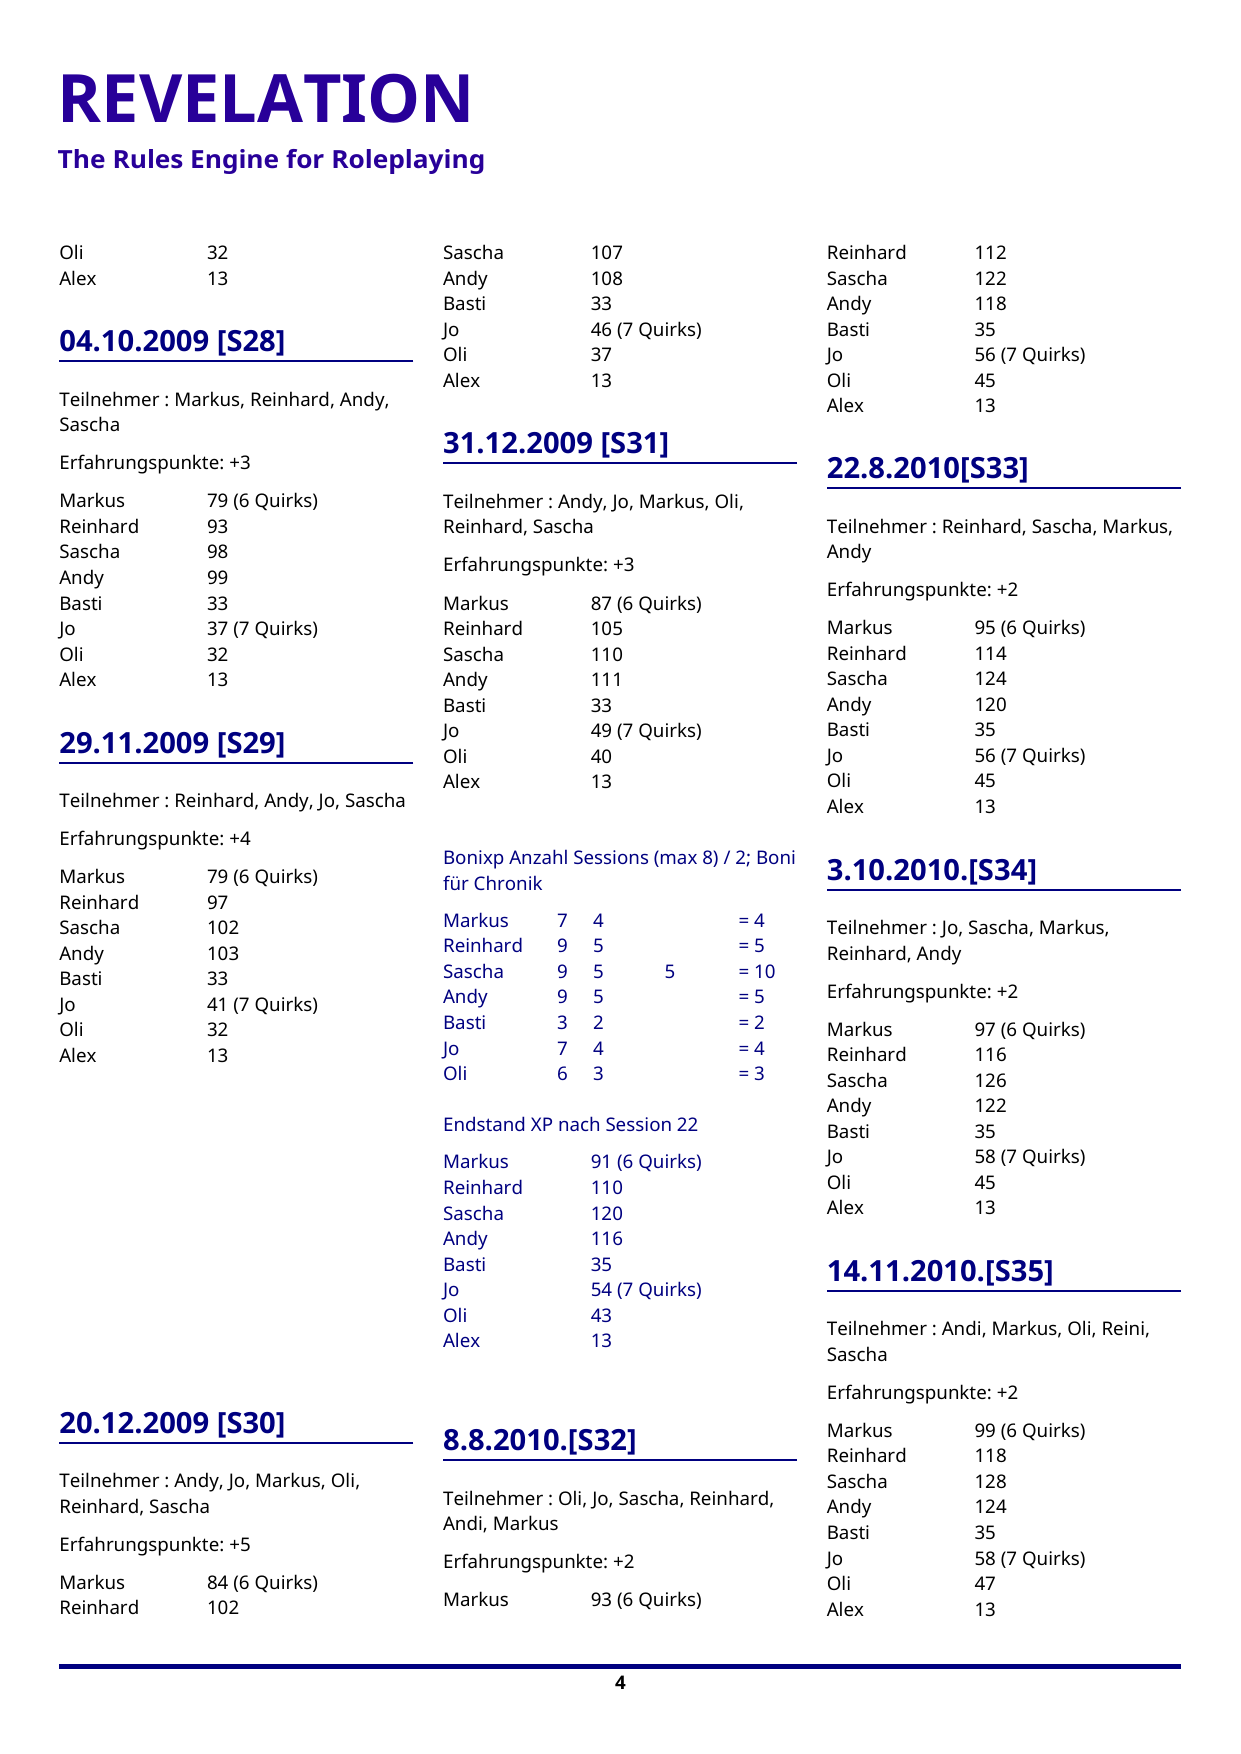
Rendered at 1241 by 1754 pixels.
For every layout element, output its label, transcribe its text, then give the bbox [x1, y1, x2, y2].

text Andy 120 [827, 691, 1181, 717]
text Oli 45 [827, 1169, 1181, 1194]
text Oli 32 [59, 641, 413, 666]
text Alex 13 [59, 666, 413, 692]
text Teilnehmer : Andy, Jo, Markus, Oli, Reinhard, Sascha [443, 488, 797, 539]
text Sascha 122 [827, 265, 1181, 291]
text Oli 45 [827, 768, 1181, 793]
text Reinhard 118 [827, 1443, 1181, 1468]
text Teilnehmer : Oli, Jo, Sascha, Reinhard, Andi, Markus [443, 1485, 797, 1536]
text Markus 7 4 = 4 [443, 907, 797, 933]
text Markus 79 (6 Quirks) [59, 863, 413, 889]
text Alex 13 [59, 265, 413, 291]
text Reinhard 9 5 = 5 [443, 933, 797, 958]
text Alex 13 [827, 1194, 1181, 1220]
text Andy 99 [59, 564, 413, 590]
text Markus 97 (6 Quirks) [827, 1016, 1181, 1041]
text Erfahrungspunkte: +4 [59, 826, 413, 851]
text Erfahrungspunkte: +5 [59, 1531, 413, 1557]
subtitle 29.11.2009 [S29] [59, 722, 413, 762]
text Endstand XP nach Session 22 [443, 1111, 797, 1137]
text Jo 56 (7 Quirks) [827, 742, 1181, 768]
text Reinhard 102 [59, 1594, 413, 1620]
text Teilnehmer : Reinhard, Andy, Jo, Sascha [59, 787, 413, 813]
text Reinhard 97 [59, 889, 413, 914]
text Andy 118 [827, 291, 1181, 316]
text Reinhard 116 [827, 1041, 1181, 1067]
text Jo 49 (7 Quirks) [443, 717, 797, 743]
text Andy 124 [827, 1494, 1181, 1519]
text Teilnehmer : Jo, Sascha, Markus, Reinhard, Andy [827, 914, 1181, 965]
text Alex 13 [443, 768, 797, 794]
text Markus 91 (6 Quirks) [443, 1149, 797, 1174]
subtitle 14.11.2010.[S35] [827, 1250, 1181, 1290]
text Reinhard 114 [827, 640, 1181, 666]
text Basti 35 [827, 717, 1181, 742]
text Sascha 98 [59, 539, 413, 564]
text Teilnehmer : Markus, Reinhard, Andy, Sascha [59, 386, 413, 437]
text Basti 33 [443, 692, 797, 717]
text Jo 58 (7 Quirks) [827, 1143, 1181, 1169]
text Markus 99 (6 Quirks) [827, 1417, 1181, 1443]
subtitle 3.10.2010.[S34] [827, 849, 1181, 889]
text Teilnehmer : Reinhard, Sascha, Markus, Andy [827, 513, 1181, 564]
text Alex 13 [827, 793, 1181, 819]
text Jo 58 (7 Quirks) [827, 1545, 1181, 1570]
text Andy 103 [59, 940, 413, 966]
text Andy 116 [443, 1225, 797, 1251]
text Andy 122 [827, 1092, 1181, 1118]
text Alex 13 [443, 367, 797, 393]
text Reinhard 93 [59, 513, 413, 539]
text Sascha 107 [443, 239, 797, 265]
text Andy 108 [443, 265, 797, 291]
text Reinhard 112 [827, 239, 1181, 265]
text Oli 43 [443, 1302, 797, 1327]
text Basti 35 [827, 316, 1181, 342]
text Basti 35 [827, 1519, 1181, 1545]
text Basti 33 [443, 291, 797, 316]
text Basti 33 [59, 590, 413, 615]
text Erfahrungspunkte: +3 [443, 552, 797, 577]
text Markus 87 (6 Quirks) [443, 590, 797, 615]
text Basti 35 [443, 1251, 797, 1276]
subtitle 04.10.2009 [S28] [59, 321, 413, 360]
subtitle 20.12.2009 [S30] [59, 1402, 413, 1442]
text Jo 54 (7 Quirks) [443, 1276, 797, 1302]
text Andy 111 [443, 666, 797, 692]
text Sascha 120 [443, 1200, 797, 1225]
text Sascha 102 [59, 914, 413, 940]
text Alex 13 [443, 1327, 797, 1353]
text Teilnehmer : Andi, Markus, Oli, Reini, Sascha [827, 1316, 1181, 1367]
text Oli 37 [443, 342, 797, 367]
text Jo 46 (7 Quirks) [443, 316, 797, 342]
text Erfahrungspunkte: +2 [827, 1379, 1181, 1405]
text Jo 56 (7 Quirks) [827, 342, 1181, 367]
text Oli 47 [827, 1570, 1181, 1596]
text Alex 13 [59, 1042, 413, 1068]
text Alex 13 [827, 1596, 1181, 1621]
text Jo 37 (7 Quirks) [59, 615, 413, 641]
text Oli 40 [443, 743, 797, 768]
text Bonixp Anzahl Sessions (max 8) / 2; Boni für Chronik [443, 844, 797, 896]
text Sascha 110 [443, 641, 797, 666]
text Erfahrungspunkte: +3 [59, 450, 413, 475]
text Andy 9 5 = 5 [443, 984, 797, 1009]
text Basti 3 2 = 2 [443, 1009, 797, 1035]
text Sascha 126 [827, 1067, 1181, 1092]
text Teilnehmer : Andy, Jo, Markus, Oli, Reinhard, Sascha [59, 1467, 413, 1518]
text Oli 32 [59, 239, 413, 265]
text Sascha 124 [827, 666, 1181, 691]
text Erfahrungspunkte: +2 [827, 978, 1181, 1003]
text Erfahrungspunkte: +2 [827, 577, 1181, 602]
subtitle 22.8.2010[S33] [827, 448, 1181, 487]
text Jo 7 4 = 4 [443, 1035, 797, 1060]
text Oli 32 [59, 1017, 413, 1042]
subtitle 31.12.2009 [S31] [443, 423, 797, 462]
text Sascha 128 [827, 1468, 1181, 1494]
text Basti 35 [827, 1118, 1181, 1143]
text Reinhard 110 [443, 1174, 797, 1200]
text Markus 95 (6 Quirks) [827, 614, 1181, 640]
text Basti 33 [59, 966, 413, 991]
text Markus 93 (6 Quirks) [443, 1587, 797, 1612]
text Markus 79 (6 Quirks) [59, 488, 413, 513]
subtitle 8.8.2010.[S32] [443, 1420, 797, 1459]
text Markus 84 (6 Quirks) [59, 1569, 413, 1594]
text Reinhard 105 [443, 615, 797, 641]
text Sascha 9 5 5 = 10 [443, 958, 797, 984]
text Erfahrungspunkte: +2 [443, 1549, 797, 1574]
text Jo 41 (7 Quirks) [59, 991, 413, 1017]
text Alex 13 [827, 393, 1181, 418]
text Oli 6 3 = 3 [443, 1060, 797, 1086]
text Oli 45 [827, 367, 1181, 393]
